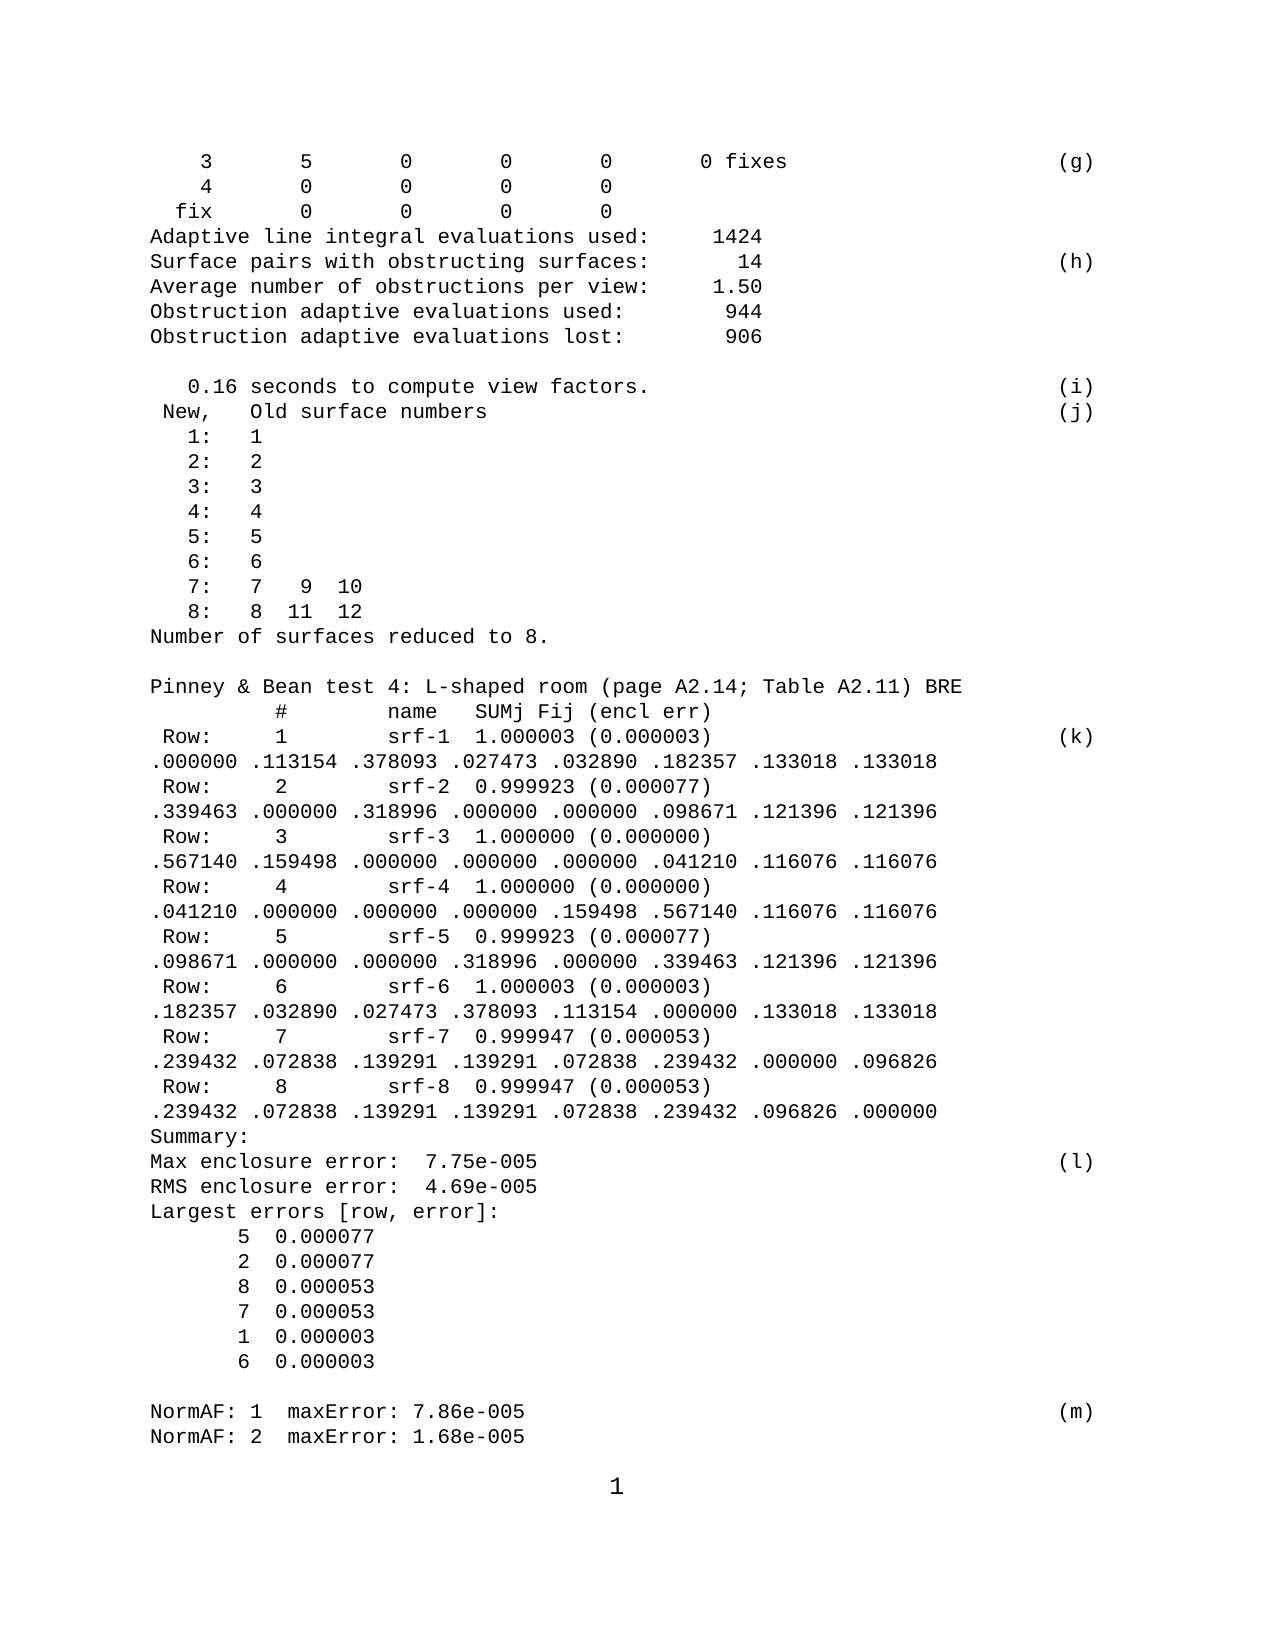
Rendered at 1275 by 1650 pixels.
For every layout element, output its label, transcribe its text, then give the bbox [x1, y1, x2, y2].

text NormAF: 2 maxError: 1.68e‑005 [150, 1425, 1095, 1450]
text RMS enclosure error: 4.69e‑005 [150, 1175, 1095, 1200]
text .041210 .000000 .000000 .000000 .159498 .567140 .116076 .116076 [150, 900, 1095, 925]
text Surface pairs with obstructing surfaces: 14 (h) [150, 250, 1095, 275]
text fix 0 0 0 0 [150, 200, 1095, 225]
text 6 0.000003 [150, 1350, 1095, 1375]
text Row: 8 srf‑8 0.999947 (0.000053) [150, 1075, 1095, 1100]
text 5 0.000077 [150, 1225, 1095, 1250]
text .239432 .072838 .139291 .139291 .072838 .239432 .096826 .000000 [150, 1100, 1095, 1125]
text 2 0.000077 [150, 1250, 1095, 1275]
text Row: 7 srf‑7 0.999947 (0.000053) [150, 1025, 1095, 1050]
text 3: 3 [150, 475, 1095, 500]
text Row: 5 srf‑5 0.999923 (0.000077) [150, 925, 1095, 950]
text .000000 .113154 .378093 .027473 .032890 .182357 .133018 .133018 [150, 750, 1095, 775]
text 7 0.000053 [150, 1300, 1095, 1325]
text Average number of obstructions per view: 1.50 [150, 275, 1095, 300]
text .567140 .159498 .000000 .000000 .000000 .041210 .116076 .116076 [150, 850, 1095, 875]
text .098671 .000000 .000000 .318996 .000000 .339463 .121396 .121396 [150, 950, 1095, 975]
text # name SUMj Fij (encl err) [150, 700, 1095, 725]
text 6: 6 [150, 550, 1095, 575]
text 7: 7 9 10 [150, 575, 1095, 600]
text Summary: [150, 1125, 1095, 1150]
text Row: 1 srf‑1 1.000003 (0.000003) (k) [150, 725, 1095, 750]
text 4: 4 [150, 500, 1095, 525]
text Max enclosure error: 7.75e‑005 (l) [150, 1150, 1095, 1175]
text 8: 8 11 12 [150, 600, 1095, 625]
text .182357 .032890 .027473 .378093 .113154 .000000 .133018 .133018 [150, 1000, 1095, 1025]
text .339463 .000000 .318996 .000000 .000000 .098671 .121396 .121396 [150, 800, 1095, 825]
text New, Old surface numbers (j) [150, 400, 1095, 425]
text Row: 6 srf‑6 1.000003 (0.000003) [150, 975, 1095, 1000]
text Number of surfaces reduced to 8. [150, 625, 1095, 650]
text 1: 1 [150, 425, 1095, 450]
text Row: 2 srf‑2 0.999923 (0.000077) [150, 775, 1095, 800]
text 1 0.000003 [150, 1325, 1095, 1350]
text Obstruction adaptive evaluations used: 944 [150, 300, 1095, 325]
text Adaptive line integral evaluations used: 1424 [150, 225, 1095, 250]
text .239432 .072838 .139291 .139291 .072838 .239432 .000000 .096826 [150, 1050, 1095, 1075]
text 3 5 0 0 0 0 fixes (g) [150, 150, 1095, 175]
text NormAF: 1 maxError: 7.86e‑005 (m) [150, 1400, 1095, 1425]
text Row: 3 srf‑3 1.000000 (0.000000) [150, 825, 1095, 850]
text Pinney & Bean test 4: L‑shaped room (page A2.14; Table A2.11) BRE [150, 675, 1095, 700]
text 5: 5 [150, 525, 1095, 550]
text 0.16 seconds to compute view factors. (i) [150, 375, 1095, 400]
text 2: 2 [150, 450, 1095, 475]
text 8 0.000053 [150, 1275, 1095, 1300]
text Obstruction adaptive evaluations lost: 906 [150, 325, 1095, 350]
text Largest errors [row, error]: [150, 1200, 1095, 1225]
text Row: 4 srf‑4 1.000000 (0.000000) [150, 875, 1095, 900]
text 4 0 0 0 0 [150, 175, 1095, 200]
